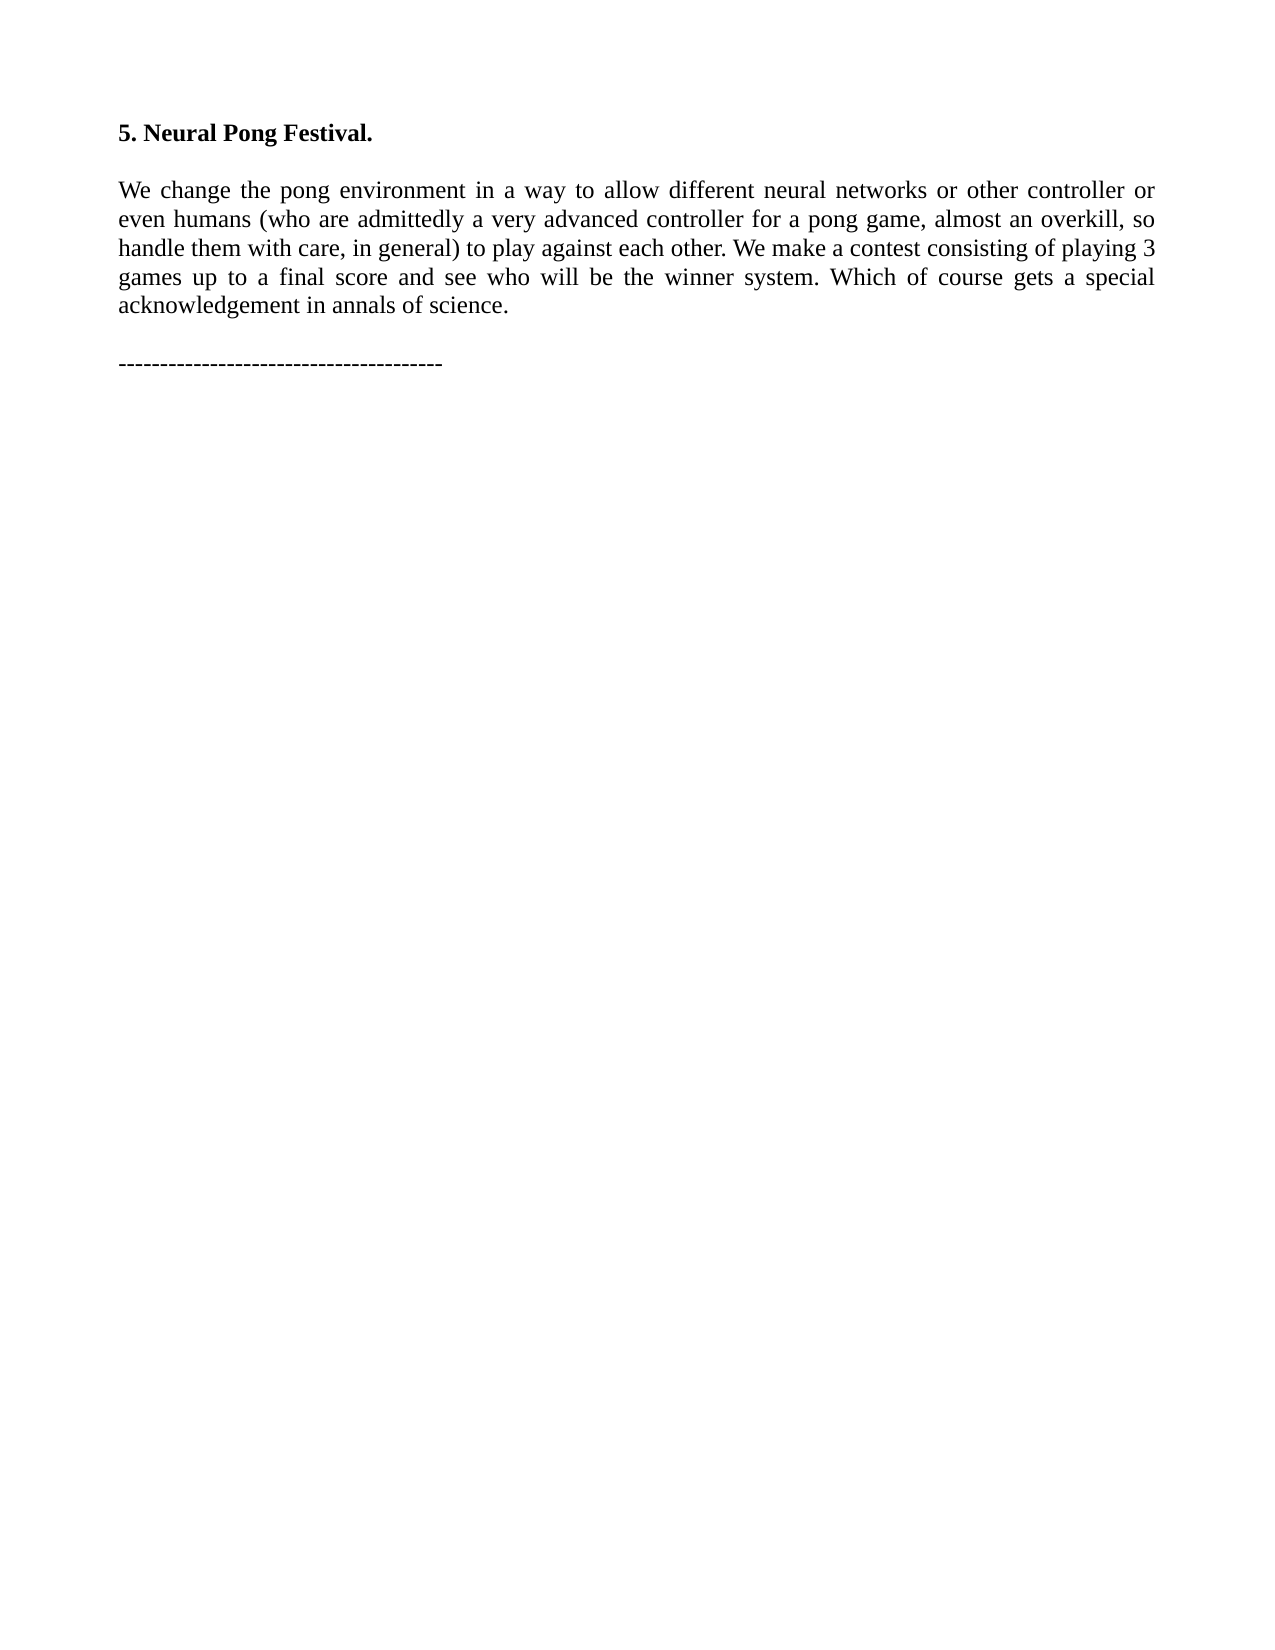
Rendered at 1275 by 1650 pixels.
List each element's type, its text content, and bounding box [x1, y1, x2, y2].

text --------------------------------------- [118, 348, 1157, 377]
text 5. Neural Pong Festival. [118, 118, 1157, 147]
text We change the pong environment in a way to allow different neural networks or other controller or even humans (who are admittedly a very advanced controller for a pong game, almost an overkill, so handle them with care, in general) to play against each other. We make a contest consisting of playing 3 games up to a final score and see who will be the winner system. Which of course gets a special acknowledgement in annals of science. [118, 176, 1157, 319]
